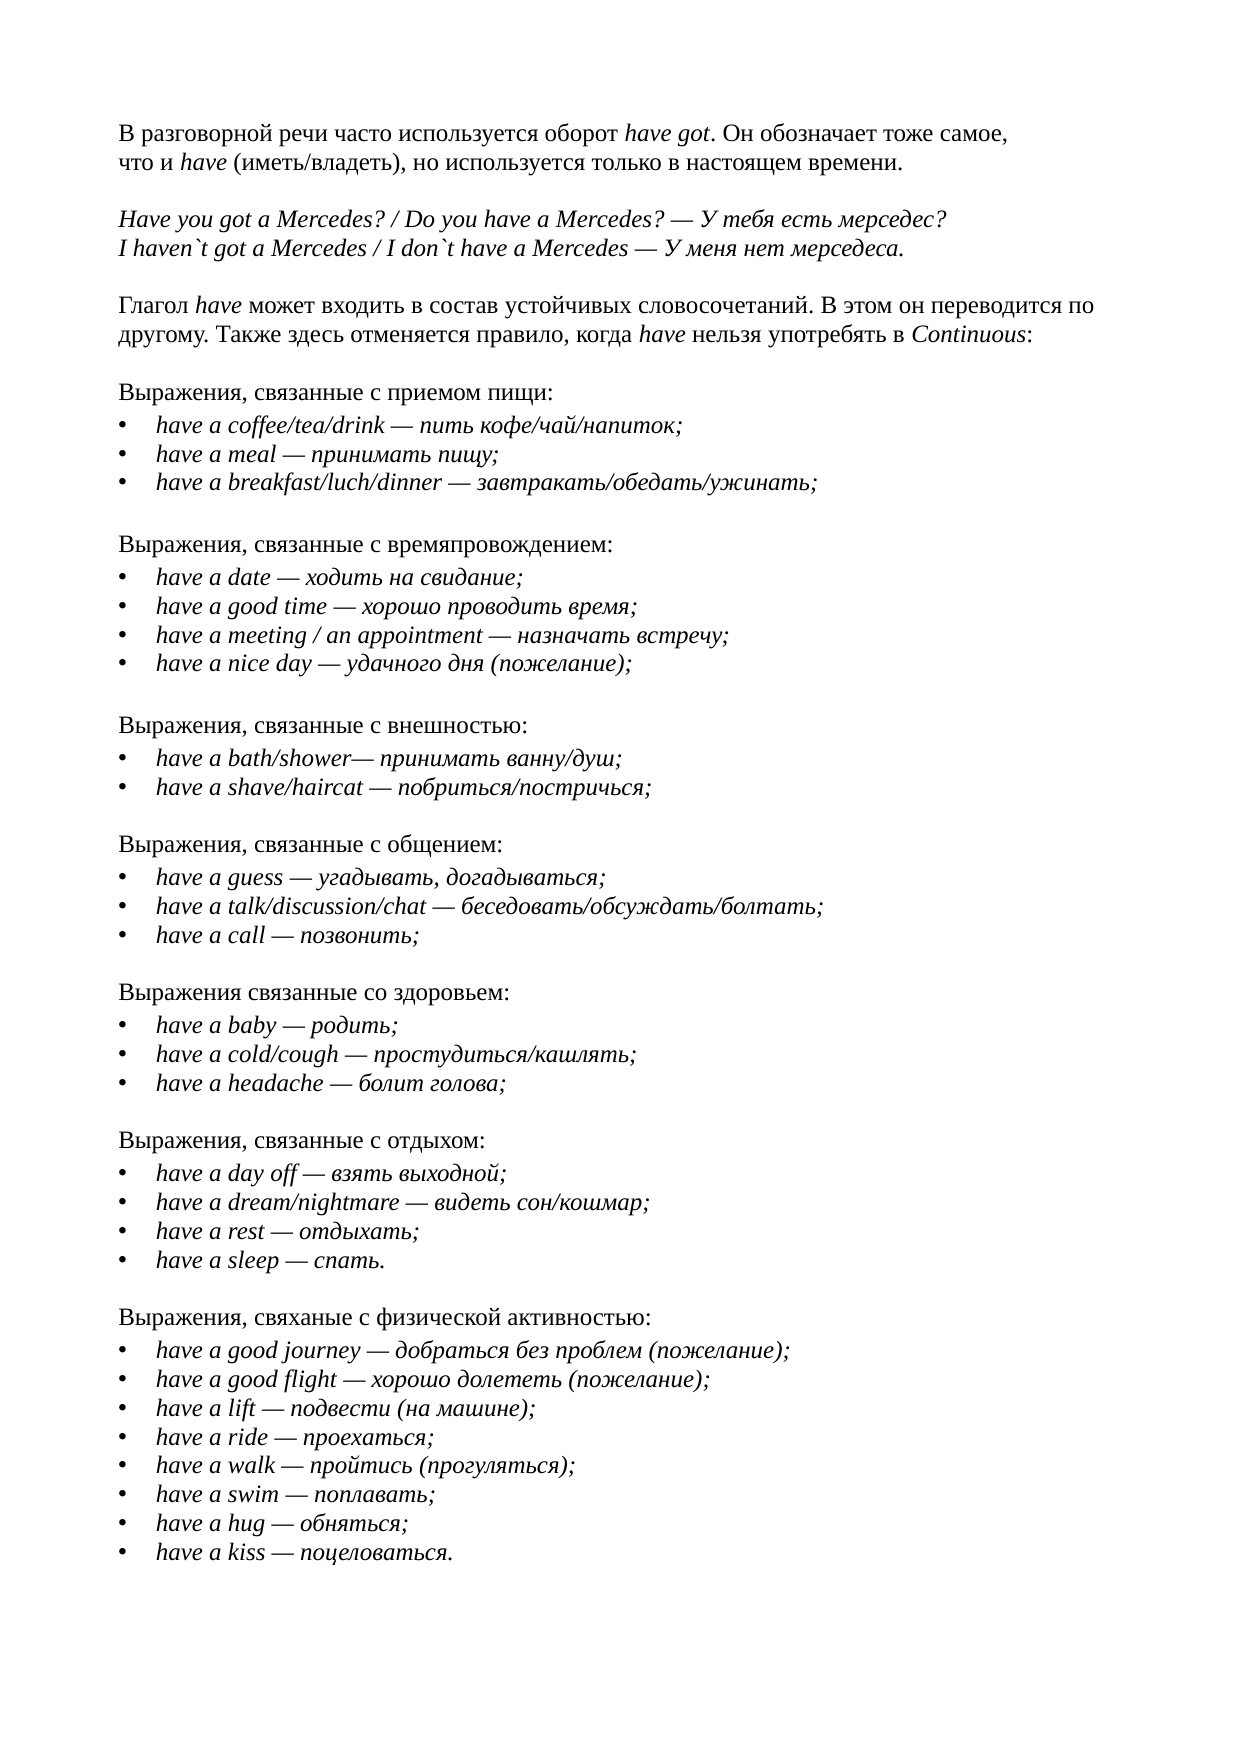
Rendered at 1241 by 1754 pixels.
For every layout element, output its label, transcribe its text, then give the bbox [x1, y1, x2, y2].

list have a day off — взять выходной; [118, 1158, 1122, 1187]
list have a lift — подвести (на машине); [118, 1393, 1122, 1422]
list have a date — ходить на свидание; [118, 562, 1122, 591]
text Выражения, связанные с общением: [118, 829, 1122, 858]
list have a guess — угадывать, догадываться; [118, 862, 1122, 891]
list have a shave/haircat — побриться/постричься; [118, 772, 1122, 801]
list have a sleep — спать. [118, 1245, 1122, 1273]
text Выражения, связанные с приемом пищи: [118, 377, 1122, 406]
list have a baby — родить; [118, 1011, 1122, 1039]
text Выражения, связанные с отдыхом: [118, 1126, 1122, 1154]
list have a nice day — удачного дня (пожелание); [118, 648, 1122, 677]
text что и have (иметь/владеть), но используется только в настоящем времени. [118, 147, 1122, 176]
list have a meeting / an appointment — назначать встречу; [118, 620, 1122, 648]
list have a ride — проехаться; [118, 1422, 1122, 1450]
text В разговорной речи часто используется оборот have got. Он обозначает тоже самое, [118, 118, 1122, 147]
list have a hug — обняться; [118, 1508, 1122, 1537]
list have a headache — болит голова; [118, 1068, 1122, 1097]
text Выражения связанные со здоровьем: [118, 977, 1122, 1006]
list have a breakfast/luch/dinner — завтракать/обедать/ужинать; [118, 467, 1122, 496]
list have a good flight — хорошо долететь (пожелание); [118, 1364, 1122, 1393]
text Выражения, связанные с времяпровождением: [118, 529, 1122, 558]
list have a rest — отдыхать; [118, 1216, 1122, 1245]
list have a kiss — поцеловаться. [118, 1537, 1122, 1565]
list have a coffee/tea/drink — пить кофе/чай/напиток; [118, 410, 1122, 439]
list have a cold/cough — простудиться/кашлять; [118, 1039, 1122, 1068]
list have a swim — поплавать; [118, 1479, 1122, 1508]
list have a walk — пройтись (прогуляться); [118, 1450, 1122, 1479]
text Выражения, связанные с внешностью: [118, 710, 1122, 739]
text I haven`t got a Mercedes / I don`t have a Mercedes — У меня нет мерседеса. [118, 233, 1122, 262]
list have a good time — хорошо проводить время; [118, 591, 1122, 620]
list have a meal — принимать пищу; [118, 439, 1122, 467]
list have a talk/discussion/chat — беседовать/обсуждать/болтать; [118, 891, 1122, 920]
list have a bath/shower— принимать ванну/душ; [118, 743, 1122, 772]
list have a dream/nightmare — видеть сон/кошмар; [118, 1187, 1122, 1216]
list have a good journey — добраться без проблем (пожелание); [118, 1335, 1122, 1364]
text Have you got a Mercedes? / Do you have a Mercedes? — У тебя есть мерседес? [118, 204, 1122, 233]
list have a call — позвонить; [118, 920, 1122, 949]
text Глагол have может входить в состав устойчивых словосочетаний. В этом он переводится по другому. Также здесь отменяется правило, когда have нельзя употребять в Continuous: [118, 291, 1122, 348]
text Выражения, свяханые с физической активностью: [118, 1302, 1122, 1331]
